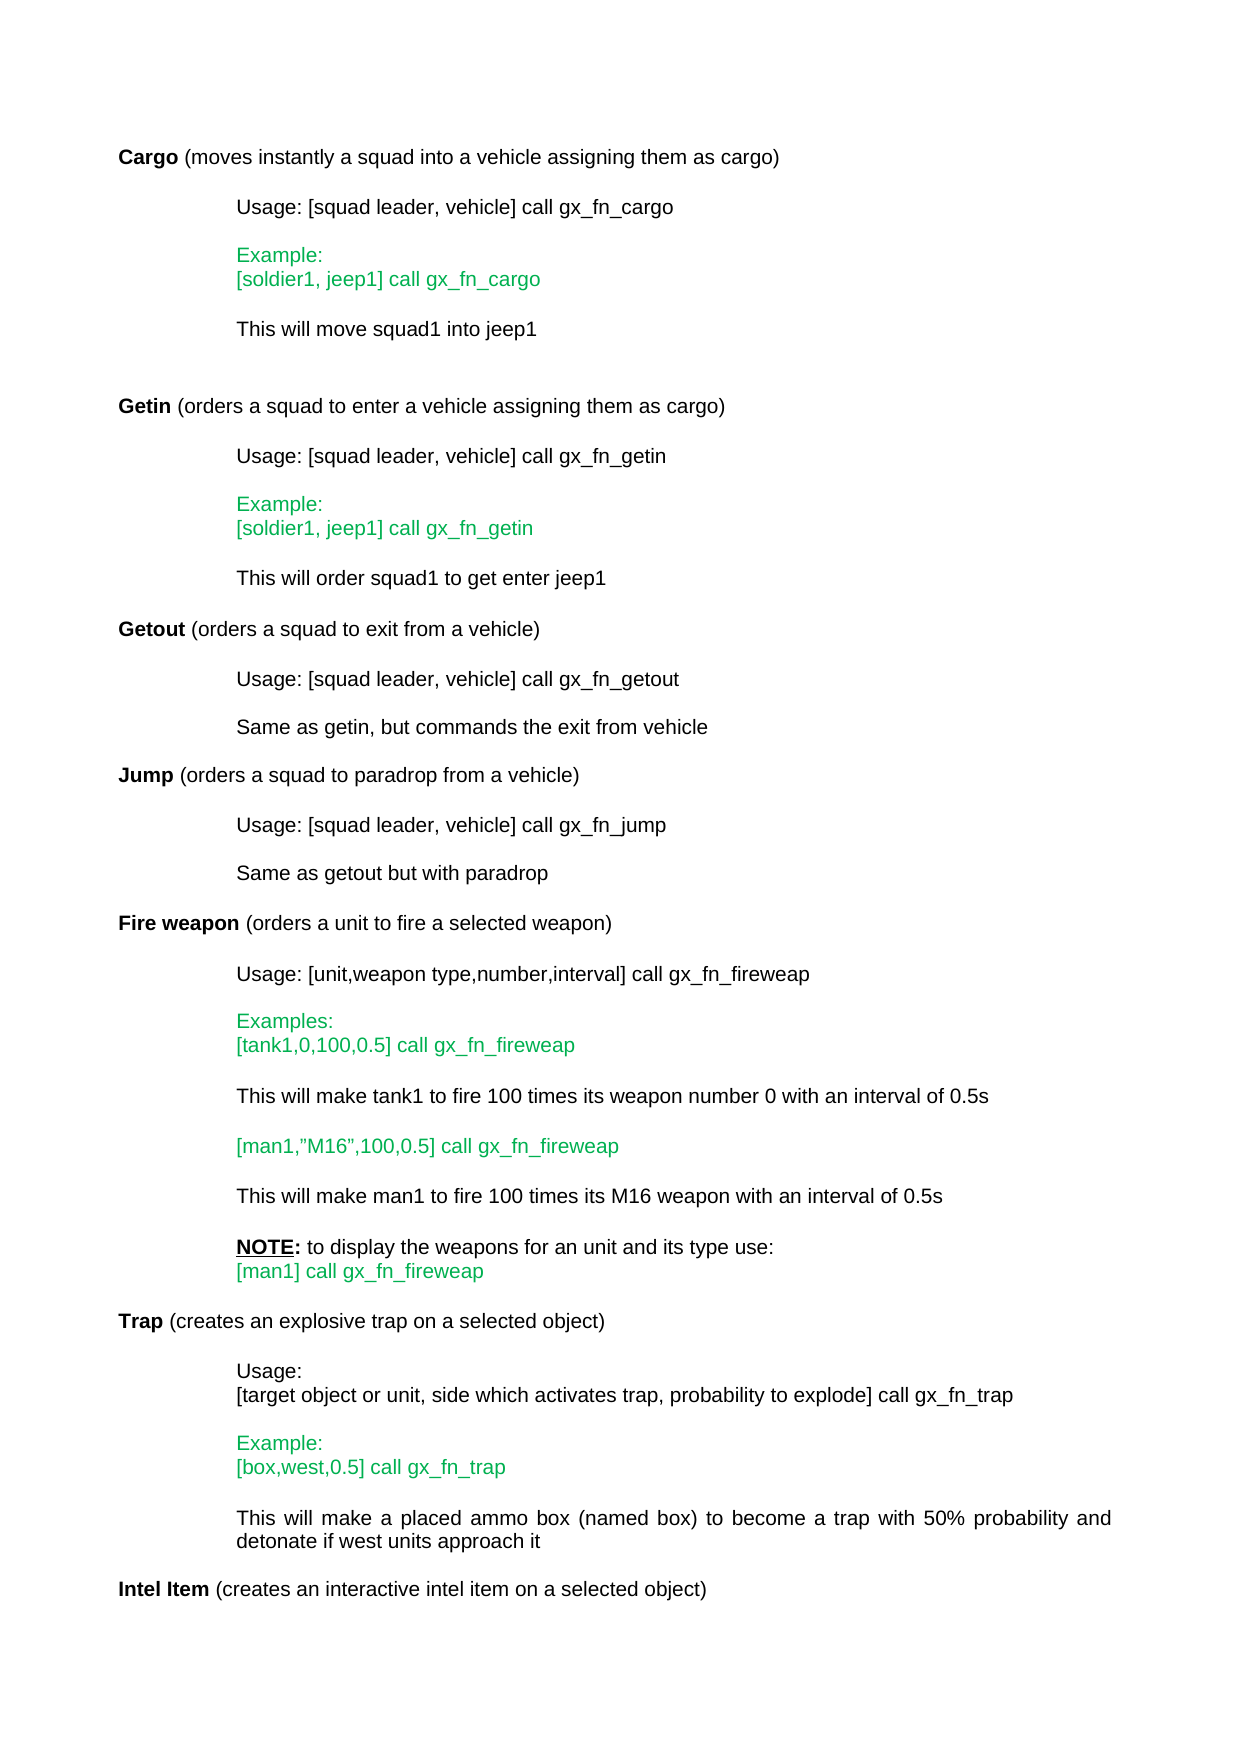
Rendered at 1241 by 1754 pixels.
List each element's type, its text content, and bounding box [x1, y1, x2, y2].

list Getin (orders a squad to enter a vehicle assigning them as cargo) [81, 394, 1122, 418]
list Intel Item (creates an interactive intel item on a selected object) [81, 1577, 1122, 1601]
text Examples: [118, 1009, 1122, 1033]
text Jump (orders a squad to paradrop from a vehicle) [81, 763, 1122, 787]
text [man1,”M16”,100,0.5] call gx_fn_fireweap [118, 1134, 1122, 1158]
text Same as getout but with paradrop [118, 861, 1122, 885]
list Getout (orders a squad to exit from a vehicle) [81, 616, 1122, 640]
list Trap (creates an explosive trap on a selected object) [81, 1309, 1122, 1333]
text NOTE: to display the weapons for an unit and its type use: [118, 1234, 1122, 1258]
list Cargo (moves instantly a squad into a vehicle assigning them as cargo) [81, 144, 1122, 168]
text [man1] call gx_fn_fireweap [118, 1258, 1122, 1282]
text This will make a placed ammo box (named box) to become a trap with 50% probability and detonate if west units approach it [118, 1505, 1122, 1553]
text Usage: [118, 1359, 1122, 1383]
text This will make tank1 to fire 100 times its weapon number 0 with an interval of 0.5s [118, 1084, 1122, 1108]
text [box,west,0.5] call gx_fn_trap [118, 1455, 1122, 1479]
text Usage: [squad leader, vehicle] call gx_fn_getout [118, 667, 1122, 691]
text This will make man1 to fire 100 times its M16 weapon with an interval of 0.5s [118, 1184, 1122, 1208]
text Usage: [squad leader, vehicle] call gx_fn_getin [118, 444, 1122, 468]
text [tank1,0,100,0.5] call gx_fn_fireweap [118, 1033, 1122, 1057]
list Fire weapon (orders a unit to fire a selected weapon) [81, 911, 1122, 935]
text Usage: [squad leader, vehicle] call gx_fn_jump [118, 813, 1122, 837]
text Example: [118, 492, 1122, 516]
text Same as getin, but commands the exit from vehicle [118, 715, 1122, 739]
text [soldier1, jeep1] call gx_fn_cargo [118, 267, 1122, 291]
text Usage: [squad leader, vehicle] call gx_fn_cargo [118, 195, 1122, 219]
text Example: [118, 1431, 1122, 1455]
text This will move squad1 into jeep1 [118, 317, 1122, 341]
text Example: [118, 243, 1122, 267]
text [soldier1, jeep1] call gx_fn_getin [118, 516, 1122, 540]
text [target object or unit, side which activates trap, probability to explode] call gx_fn_trap [118, 1383, 1122, 1407]
text Usage: [unit,weapon type,number,interval] call gx_fn_fireweap [118, 961, 1122, 985]
text This will order squad1 to get enter jeep1 [118, 566, 1122, 590]
